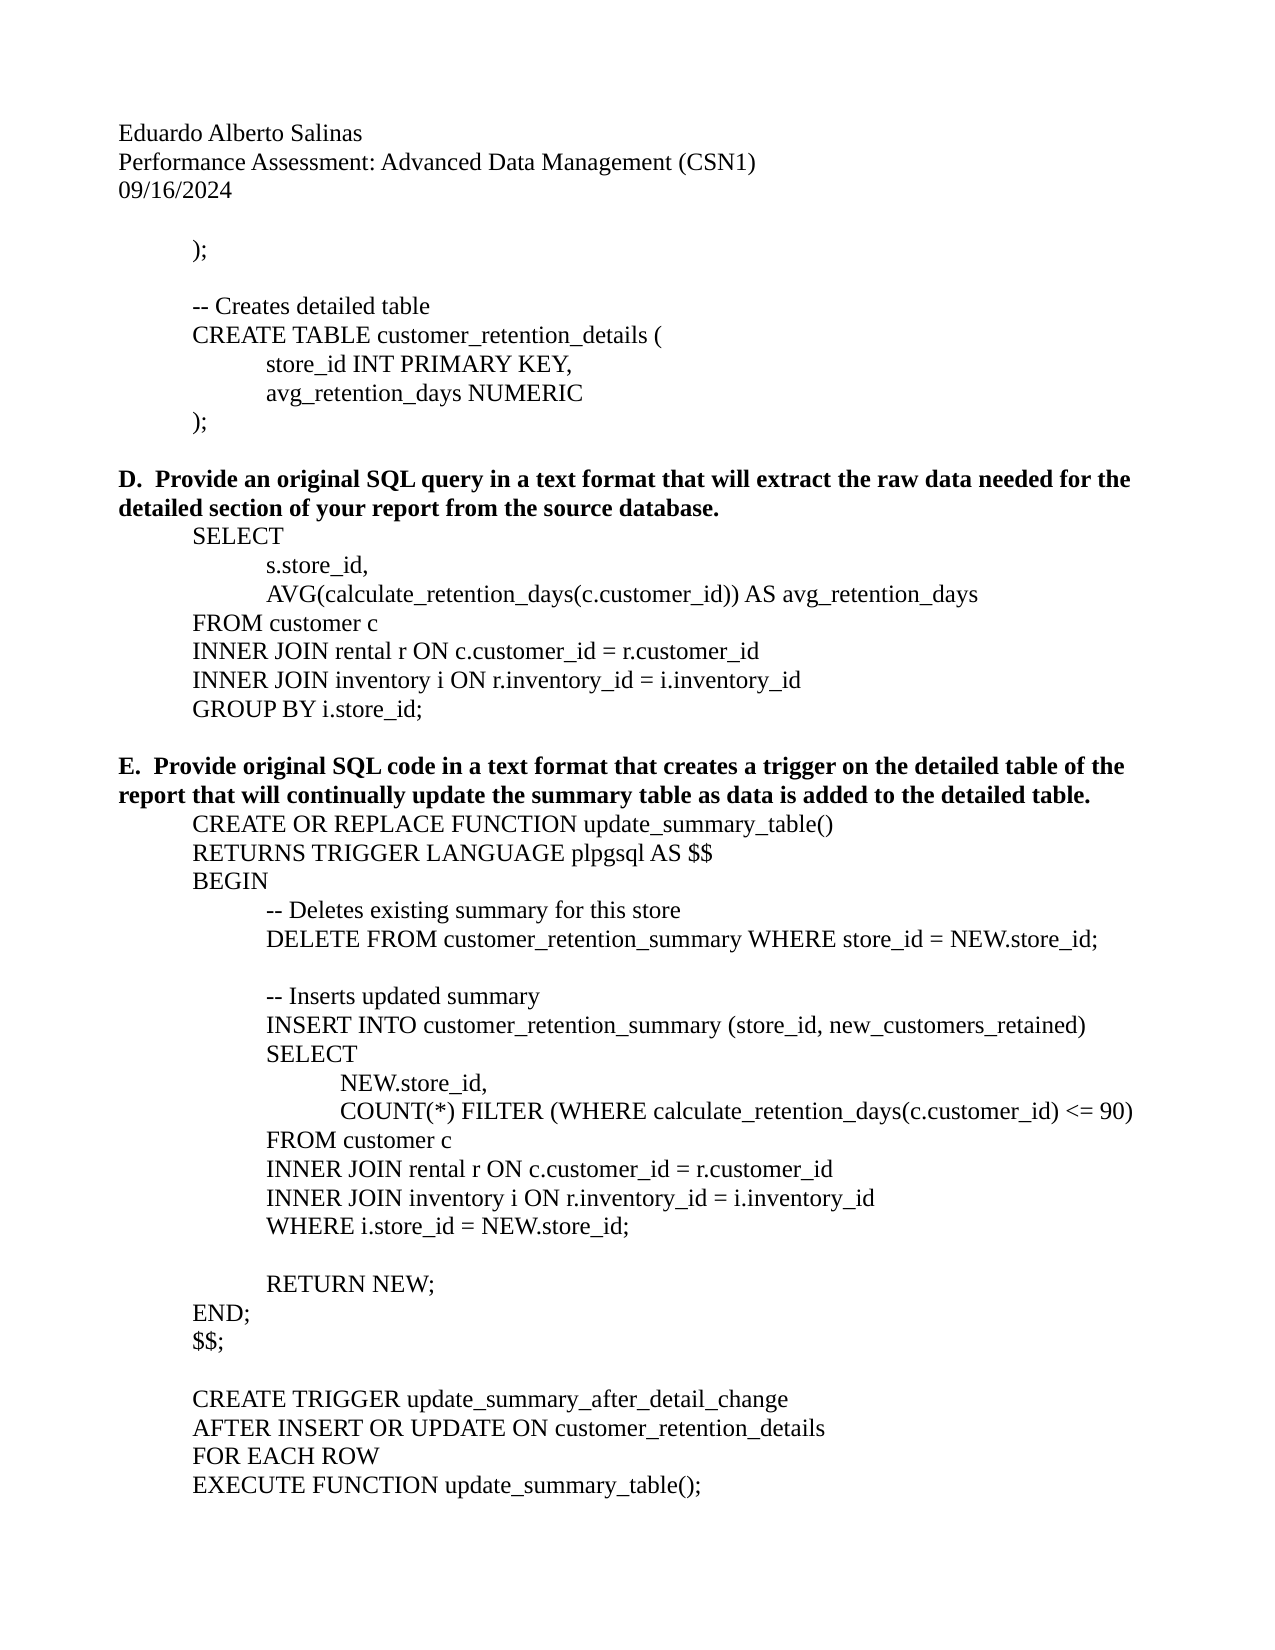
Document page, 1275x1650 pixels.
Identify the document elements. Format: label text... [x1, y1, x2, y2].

text avg_retention_days NUMERIC [118, 378, 1157, 406]
text store_id INT PRIMARY KEY, [118, 349, 1157, 378]
text $$; [118, 1326, 1157, 1355]
text CREATE OR REPLACE FUNCTION update_summary_table() [118, 809, 1157, 838]
text AVG(calculate_retention_days(c.customer_id)) AS avg_retention_days [118, 579, 1157, 608]
text FROM customer c [118, 608, 1157, 636]
text D. Provide an original SQL query in a text format that will extract the raw data needed for the detailed section of your report from the source database. [118, 464, 1157, 521]
text DELETE FROM customer_retention_summary WHERE store_id = NEW.store_id; [118, 924, 1157, 953]
text AFTER INSERT OR UPDATE ON customer_retention_details [118, 1413, 1157, 1441]
text INNER JOIN rental r ON c.customer_id = r.customer_id [118, 636, 1157, 665]
text COUNT(*) FILTER (WHERE calculate_retention_days(c.customer_id) <= 90) [118, 1096, 1157, 1125]
text SELECT [118, 1039, 1157, 1068]
text INNER JOIN rental r ON c.customer_id = r.customer_id [118, 1154, 1157, 1183]
text INNER JOIN inventory i ON r.inventory_id = i.inventory_id [118, 1183, 1157, 1211]
text GROUP BY i.store_id; [118, 694, 1157, 723]
text SELECT [118, 521, 1157, 550]
text -- Inserts updated summary [118, 981, 1157, 1010]
text ); [118, 406, 1157, 435]
text FROM customer c [118, 1125, 1157, 1154]
text ); [118, 234, 1157, 263]
text EXECUTE FUNCTION update_summary_table(); [118, 1470, 1157, 1499]
text CREATE TABLE customer_retention_details ( [118, 320, 1157, 349]
text CREATE TRIGGER update_summary_after_detail_change [118, 1384, 1157, 1413]
text FOR EACH ROW [118, 1441, 1157, 1470]
text -- Deletes existing summary for this store [118, 895, 1157, 924]
text RETURN NEW; [118, 1269, 1157, 1298]
text NEW.store_id, [118, 1068, 1157, 1096]
text INSERT INTO customer_retention_summary (store_id, new_customers_retained) [118, 1010, 1157, 1039]
text WHERE i.store_id = NEW.store_id; [118, 1211, 1157, 1240]
text BEGIN [118, 866, 1157, 895]
text s.store_id, [118, 550, 1157, 579]
text E. Provide original SQL code in a text format that creates a trigger on the detailed table of the report that will continually update the summary table as data is added to the detailed table. [118, 751, 1157, 809]
text END; [118, 1298, 1157, 1326]
text RETURNS TRIGGER LANGUAGE plpgsql AS $$ [118, 838, 1157, 866]
text -- Creates detailed table [118, 291, 1157, 320]
text INNER JOIN inventory i ON r.inventory_id = i.inventory_id [118, 665, 1157, 694]
